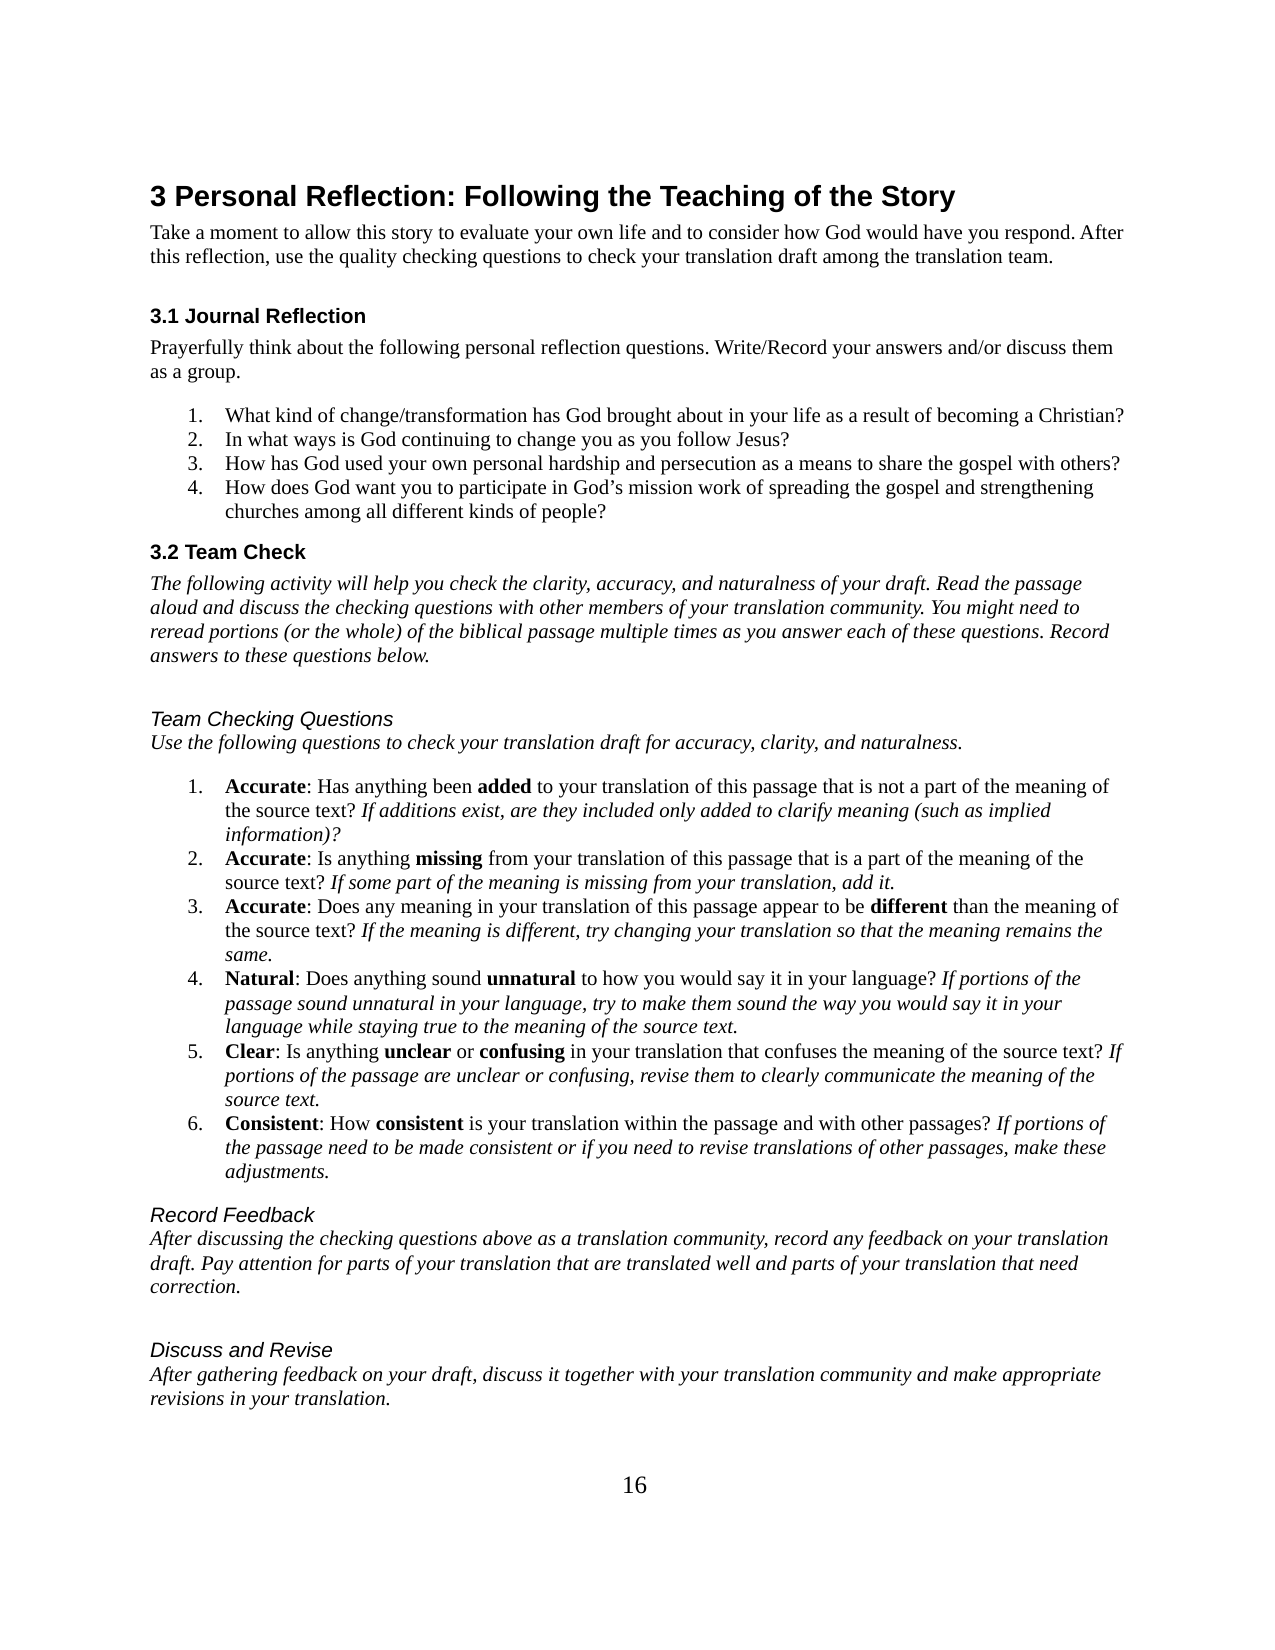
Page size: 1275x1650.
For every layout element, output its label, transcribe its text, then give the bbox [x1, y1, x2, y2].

list In what ways is God continuing to change you as you follow Jesus? [187, 427, 1125, 451]
list Natural: Does anything sound unnatural to how you would say it in your language? If portions of the passage sound unnatural in your language, try to make them sound the way you would say it in your language while staying true to the meaning of the source text. [187, 966, 1125, 1038]
text The following activity will help you check the clarity, accuracy, and naturalness of your draft. Read the passage aloud and discuss the checking questions with other members of your translation community. You might need to reread portions (or the whole) of the biblical passage multiple times as you answer each of these questions. Record answers to these questions below. [150, 571, 1125, 667]
text After gathering feedback on your draft, discuss it together with your translation community and make appropriate revisions in your translation. [150, 1361, 1125, 1409]
list Accurate: Does any meaning in your translation of this passage appear to be different than the meaning of the source text? If the meaning is different, try changing your translation so that the meaning remains the same. [187, 894, 1125, 966]
text Prayerfully think about the following personal reflection questions. Write/Record your answers and/or discuss them as a group. [150, 335, 1125, 383]
subtitle Record Feedback [150, 1202, 1125, 1226]
list What kind of change/transformation has God brought about in your life as a result of becoming a Christian? [187, 403, 1125, 427]
subtitle Discuss and Revise [150, 1337, 1125, 1361]
list Accurate: Has anything been added to your translation of this passage that is not a part of the meaning of the source text? If additions exist, are they included only added to clarify meaning (such as implied information)? [187, 774, 1125, 846]
list How has God used your own personal hardship and persecution as a means to share the gospel with others? [187, 451, 1125, 475]
list Consistent: How consistent is your translation within the passage and with other passages? If portions of the passage need to be made consistent or if you need to revise translations of other passages, make these adjustments. [187, 1111, 1125, 1183]
subtitle Team Checking Questions [150, 706, 1125, 730]
text Take a moment to allow this story to evaluate your own life and to consider how God would have you respond. After this reflection, use the quality checking questions to check your translation draft among the translation team. [150, 220, 1125, 268]
subtitle 3.2 Team Check [150, 540, 1125, 564]
list Accurate: Is anything missing from your translation of this passage that is a part of the meaning of the source text? If some part of the meaning is missing from your translation, add it. [187, 846, 1125, 894]
subtitle 3.1 Journal Reflection [150, 304, 1125, 328]
list How does God want you to participate in God’s mission work of spreading the gospel and strengthening churches among all different kinds of people? [187, 475, 1125, 523]
subtitle 3 Personal Reflection: Following the Teaching of the Story [150, 179, 1125, 212]
list Clear: Is anything unclear or confusing in your translation that confuses the meaning of the source text? If portions of the passage are unclear or confusing, revise them to clearly communicate the meaning of the source text. [187, 1038, 1125, 1111]
text After discussing the checking questions above as a translation community, record any feedback on your translation draft. Pay attention for parts of your translation that are translated well and parts of your translation that need correction. [150, 1226, 1125, 1298]
text Use the following questions to check your translation draft for accuracy, clarity, and naturalness. [150, 730, 1125, 754]
